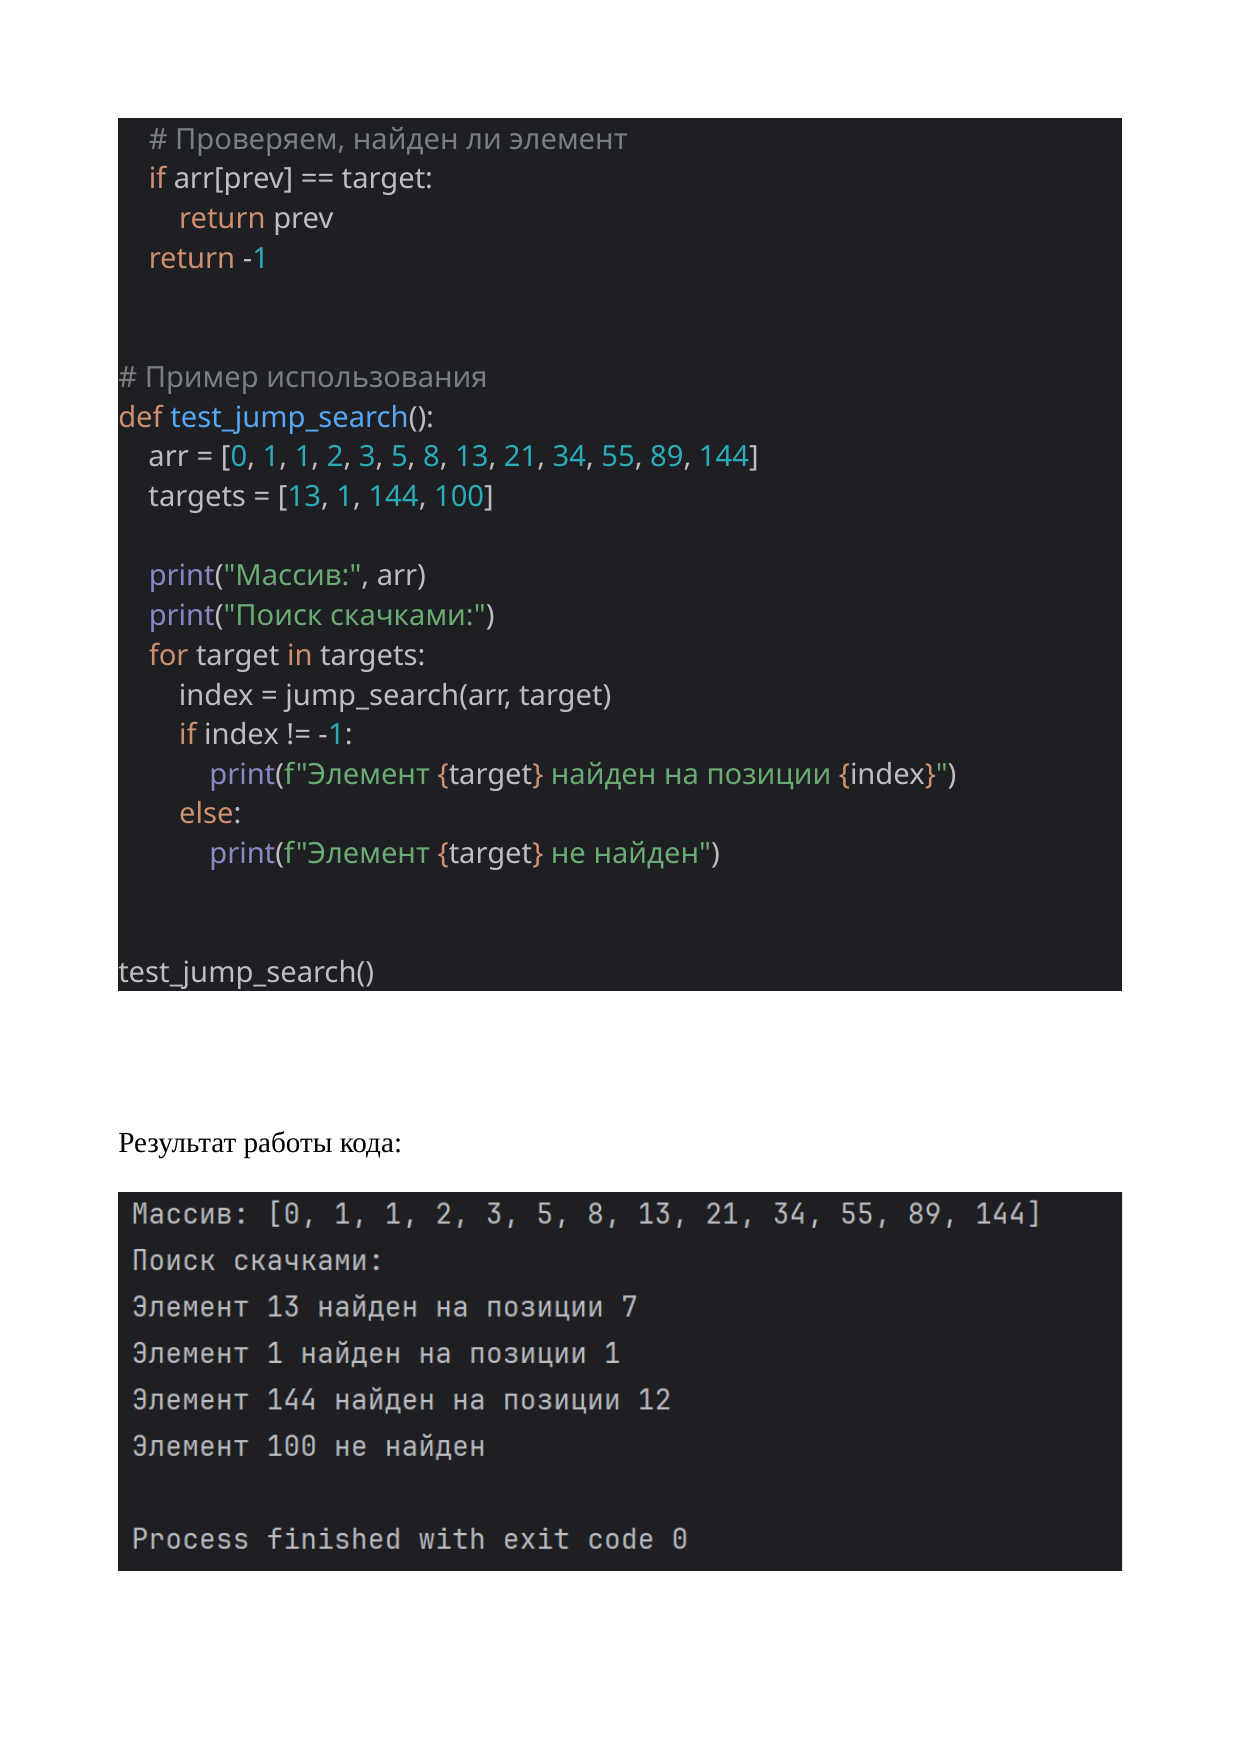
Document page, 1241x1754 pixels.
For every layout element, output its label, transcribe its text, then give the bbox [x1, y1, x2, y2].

picture [118, 1192, 1123, 1571]
text # Проверяем, найден ли элемент if arr[prev] == target: return prev return -1 # Пример использования def test_jump_search(): arr = [0, 1, 1, 2, 3, 5, 8, 13, 21, 34, 55, 89, 144] targets = [13, 1, 144, 100] print("Массив:", arr) print("Поиск скачками:") for target in targets: index = jump_search(arr, target) if index != -1: print(f"Элемент {target} найден на позиции {index}") else: print(f"Элемент {target} не найден") test_jump_search() [118, 118, 1122, 991]
text Результат работы кода: [118, 1125, 1122, 1159]
